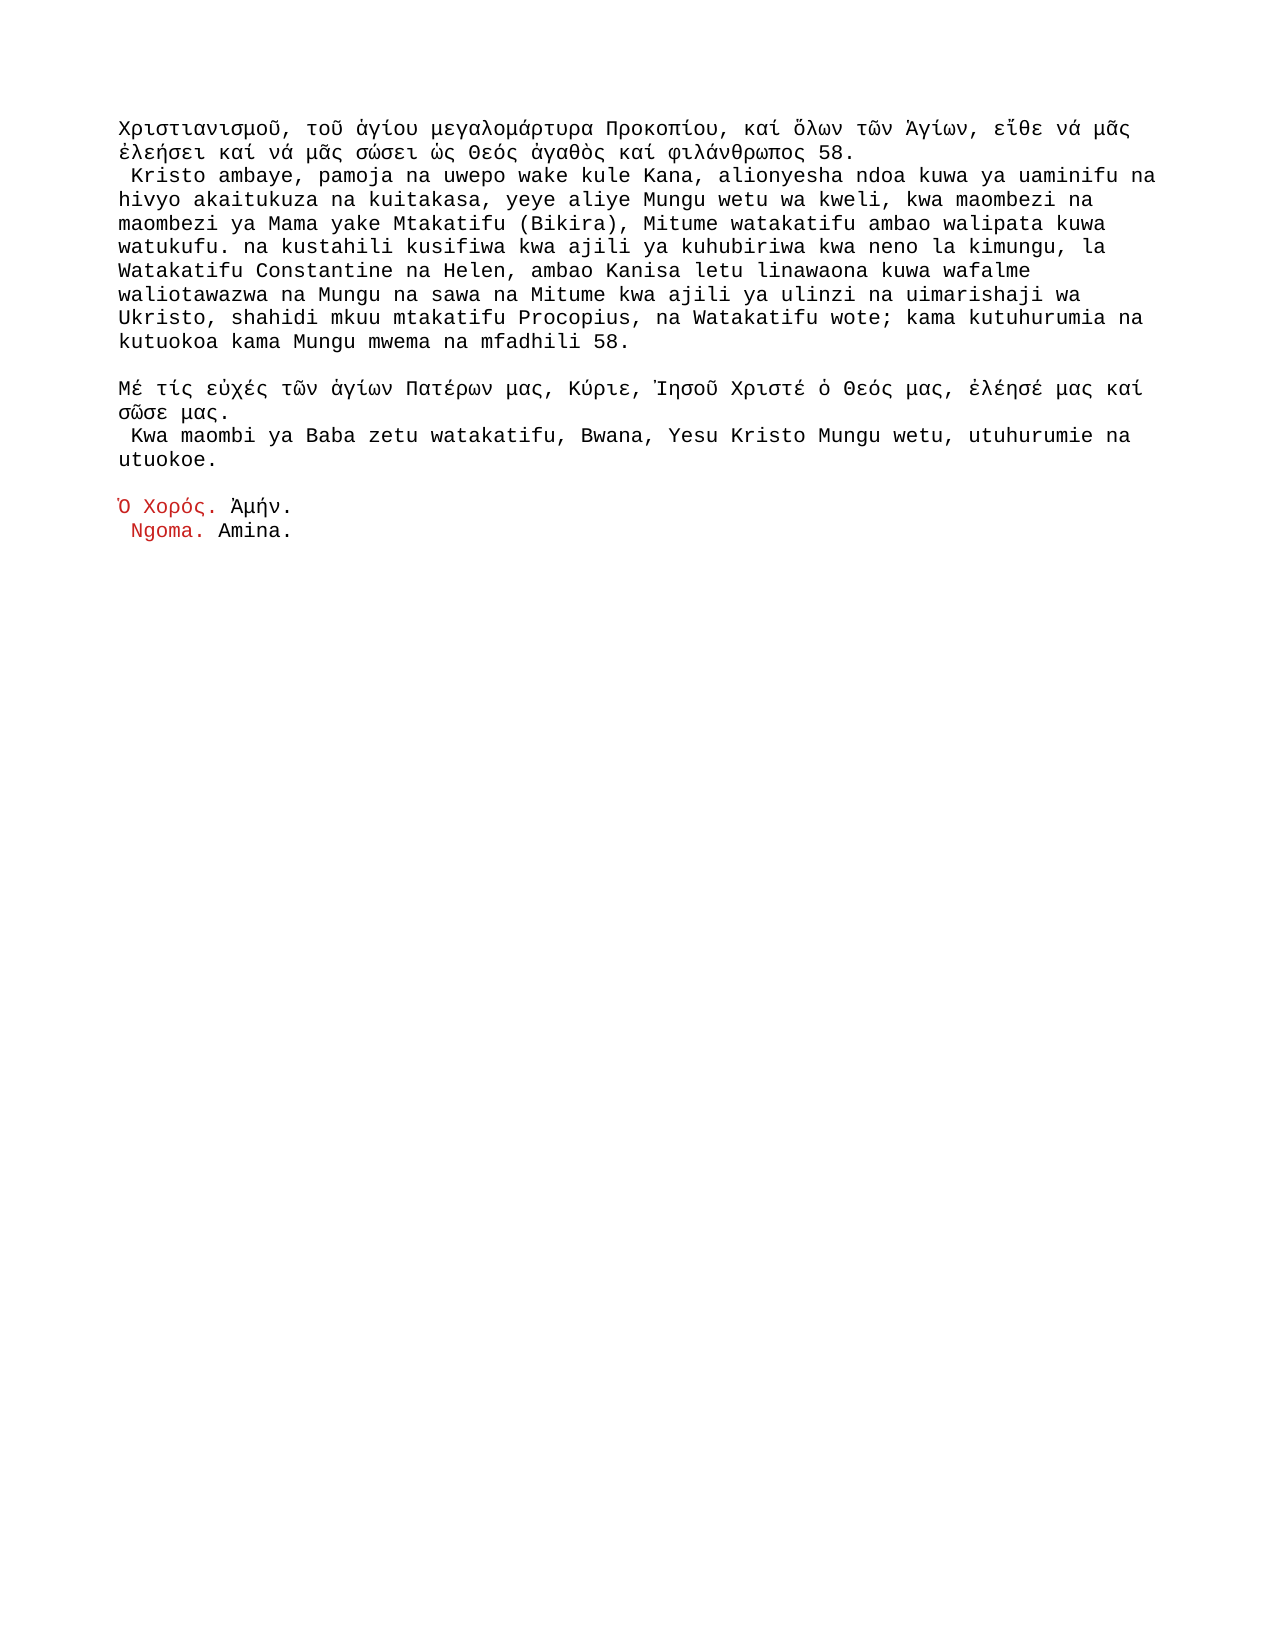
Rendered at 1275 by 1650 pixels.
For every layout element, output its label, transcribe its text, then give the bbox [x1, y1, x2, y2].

text Ngoma. Amina. [118, 520, 1157, 544]
text Kristo ambaye, pamoja na uwepo wake kule Kana, alionyesha ndoa kuwa ya uaminifu na hivyo akaitukuza na kuitakasa, yeye aliye Mungu wetu wa kweli, kwa maombezi na maombezi ya Mama yake Mtakatifu (Bikira), Mitume watakatifu ambao walipata kuwa watukufu. na kustahili kusifiwa kwa ajili ya kuhubiriwa kwa neno la kimungu, la Watakatifu Constantine na Helen, ambao Kanisa letu linawaona kuwa wafalme waliotawazwa na Mungu na sawa na Mitume kwa ajili ya ulinzi na uimarishaji wa Ukristo, shahidi mkuu mtakatifu Procopius, na Watakatifu wote; kama kutuhurumia na kutuokoa kama Mungu mwema na mfadhili 58. [118, 165, 1157, 354]
text Kwa maombi ya Baba zetu watakatifu, Bwana, Yesu Kristo Mungu wetu, utuhurumie na utuokoe. [118, 426, 1157, 473]
text Ὁ Χορός. Ἀμήν. [118, 496, 1157, 520]
text Χριστιανισμοῦ, τοῦ ἁγίου μεγαλομάρτυρα Προκοπίου, καί ὅλων τῶν Ἁγίων, εἴθε νά μᾶς ἐλεήσει καί νά μᾶς σώσει ὡς Θεός ἀγαθὸς καί φιλάνθρωπος 58. [118, 118, 1157, 165]
text Μέ τίς εὐχές τῶν ἁγίων Πατέρων μας, Κύριε, Ἰησοῦ Χριστέ ὁ Θεός μας, ἐλέησέ μας καί σῶσε μας. [118, 378, 1157, 426]
